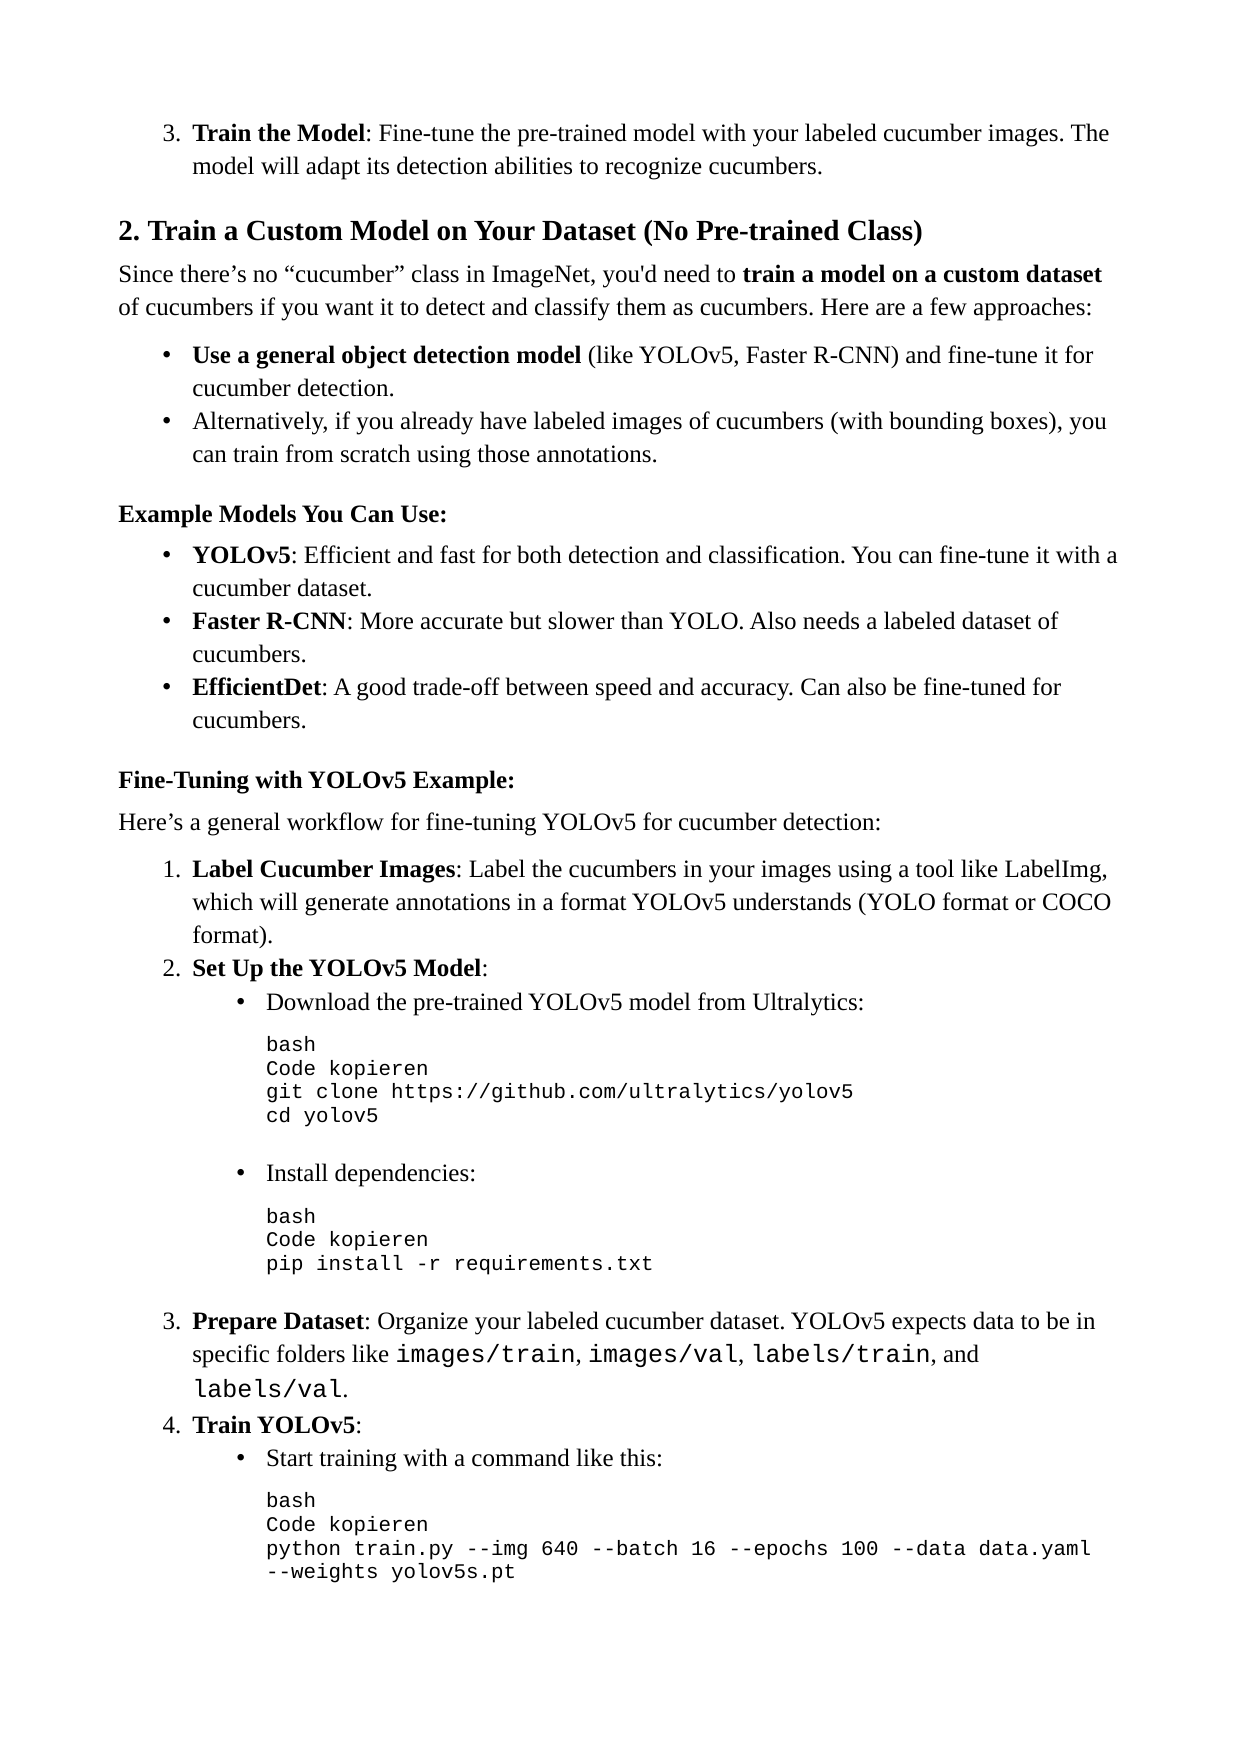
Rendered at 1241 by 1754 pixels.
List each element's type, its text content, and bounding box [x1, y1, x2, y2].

list Train YOLOv5: [162, 1410, 1122, 1438]
list Code kopieren [236, 1514, 1122, 1538]
list bash [236, 1034, 1122, 1058]
list Train the Model: Fine-tune the pre-trained model with your labeled cucumber images. The model will adapt its detection abilities to recognize cucumbers. [162, 118, 1122, 180]
text Since there’s no “cucumber” class in ImageNet, you'd need to train a model on a custom dataset of cucumbers if you want it to detect and classify them as cucumbers. Here are a few approaches: [118, 259, 1122, 321]
list Use a general object detection model (like YOLOv5, Faster R-CNN) and fine-tune it for cucumber detection. [162, 340, 1122, 402]
list Label Cucumber Images: Label the cucumbers in your images using a tool like LabelImg, which will generate annotations in a format YOLOv5 understands (YOLO format or COCO format). [162, 854, 1122, 949]
list Faster R-CNN: More accurate but slower than YOLO. Also needs a labeled dataset of cucumbers. [162, 606, 1122, 668]
list Set Up the YOLOv5 Model: [162, 953, 1122, 982]
list EfficientDet: A good trade-off between speed and accuracy. Can also be fine-tuned for cucumbers. [162, 672, 1122, 734]
list Code kopieren [236, 1058, 1122, 1081]
list Download the pre-trained YOLOv5 model from Ultralytics: [236, 987, 1122, 1015]
list YOLOv5: Efficient and fast for both detection and classification. You can fine-tune it with a cucumber dataset. [162, 540, 1122, 602]
subtitle 2. Train a Custom Model on Your Dataset (No Pre-trained Class) [118, 213, 1122, 247]
list bash [236, 1206, 1122, 1229]
list Code kopieren [236, 1229, 1122, 1253]
list Alternatively, if you already have labeled images of cucumbers (with bounding boxes), you can train from scratch using those annotations. [162, 406, 1122, 468]
list Start training with a command like this: [236, 1443, 1122, 1472]
list python train.py --img 640 --batch 16 --epochs 100 --data data.yaml --weights yolov5s.pt [236, 1538, 1122, 1585]
text Here’s a general workflow for fine-tuning YOLOv5 for cucumber detection: [118, 807, 1122, 836]
list pip install -r requirements.txt [236, 1253, 1122, 1277]
subtitle Example Models You Can Use: [118, 499, 1122, 528]
list Prepare Dataset: Organize your labeled cucumber dataset. YOLOv5 expects data to be in specific folders like images/train, images/val, labels/train, and labels/val. [162, 1306, 1122, 1405]
list git clone https://github.com/ultralytics/yolov5 [236, 1081, 1122, 1105]
subtitle Fine-Tuning with YOLOv5 Example: [118, 766, 1122, 794]
list bash [236, 1490, 1122, 1514]
list cd yolov5 [236, 1105, 1122, 1129]
list Install dependencies: [236, 1158, 1122, 1187]
